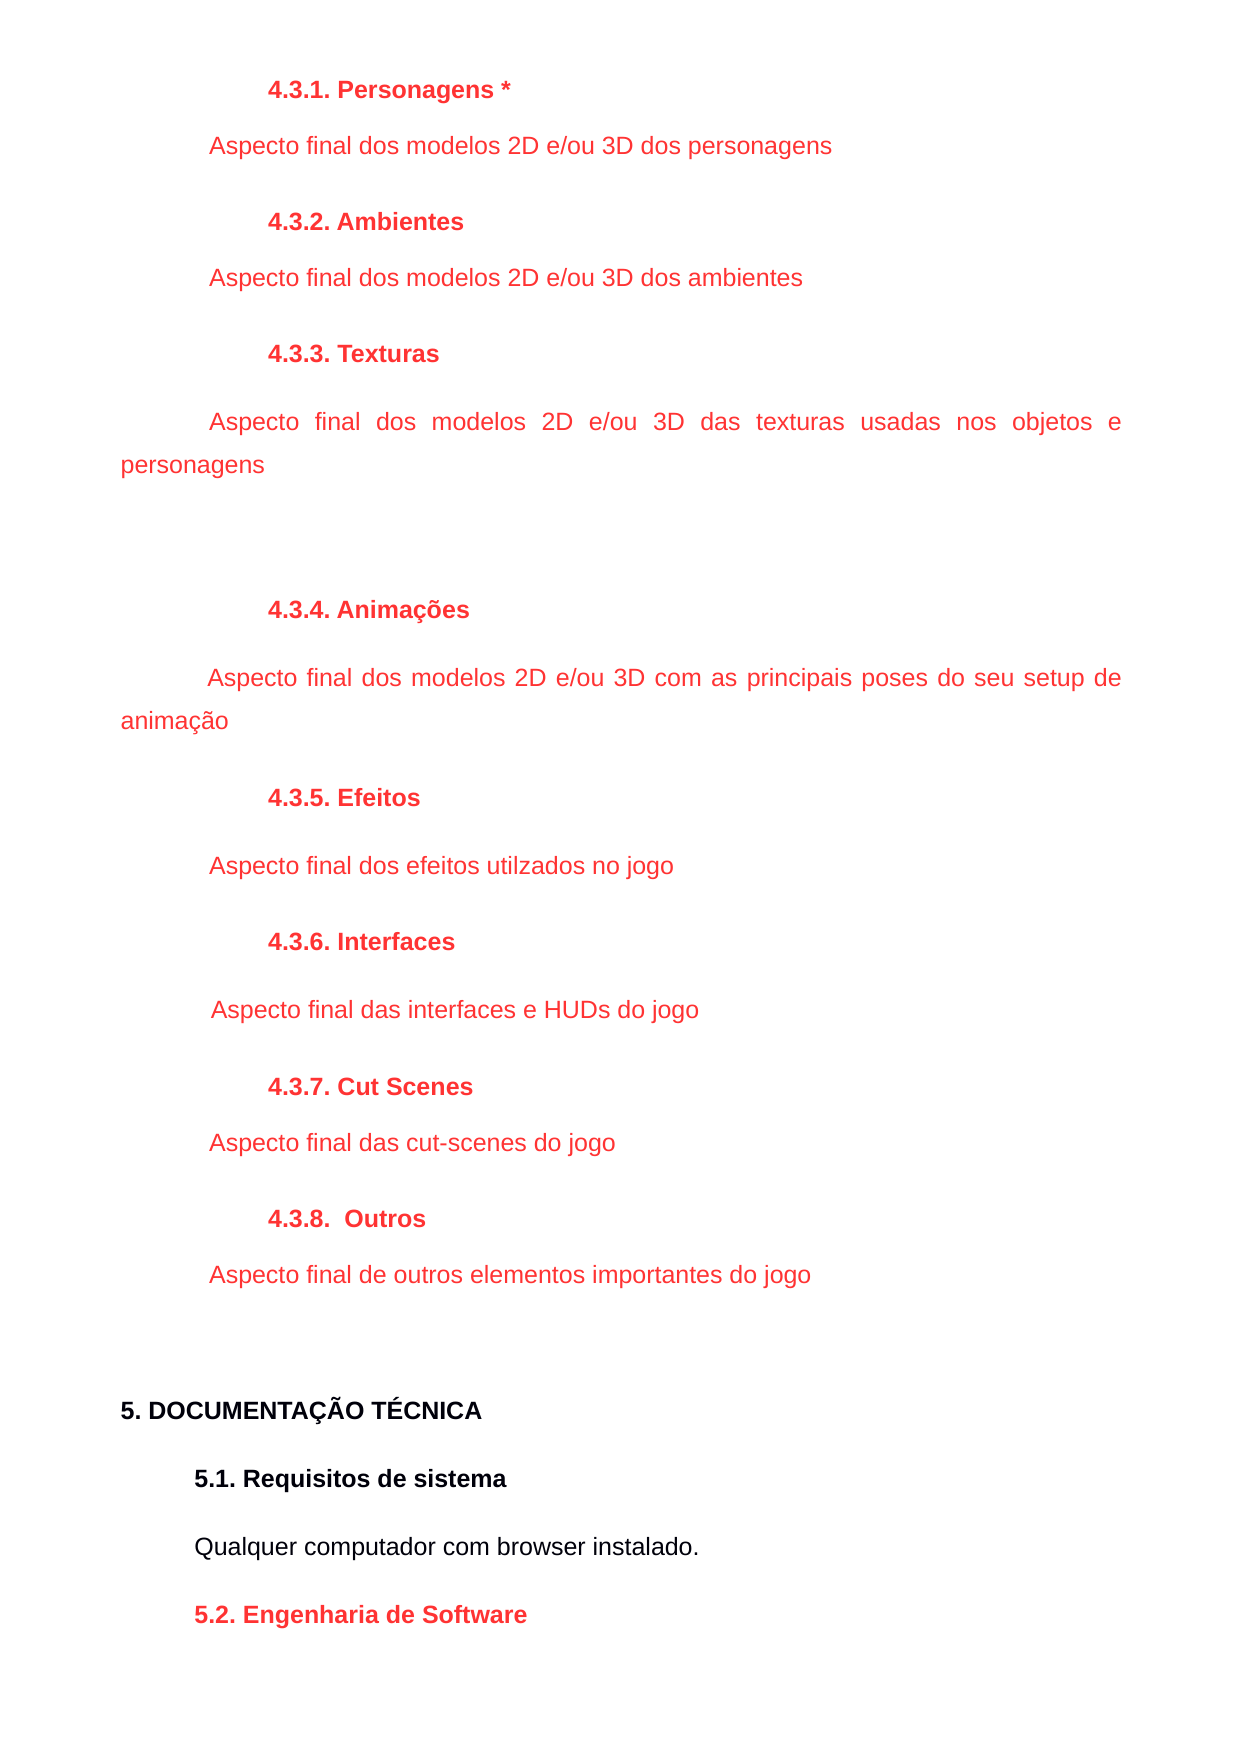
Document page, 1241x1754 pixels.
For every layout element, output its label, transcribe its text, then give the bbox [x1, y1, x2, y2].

text Aspecto final das interfaces e HUDs do jogo [120, 995, 1123, 1024]
subtitle 4.3.4. Animações [120, 595, 1123, 624]
subtitle Aspecto final dos modelos 2D e/ou 3D dos personagens [120, 131, 1123, 159]
subtitle Aspecto final dos modelos 2D e/ou 3D dos ambientes [120, 263, 1123, 291]
subtitle Aspecto final de outros elementos importantes do jogo [120, 1259, 1123, 1288]
subtitle 4.3.5. Efeitos [120, 783, 1123, 811]
subtitle 4.3.6. Interfaces [120, 927, 1123, 956]
subtitle 4.3.2. Ambientes [120, 207, 1123, 236]
text Qualquer computador com browser instalado. [120, 1532, 1123, 1561]
subtitle 4.3.3. Texturas [120, 339, 1123, 368]
text Aspecto final dos efeitos utilzados no jogo [120, 851, 1123, 879]
subtitle 4.3.8. Outros [120, 1204, 1123, 1233]
subtitle 4.3.7. Cut Scenes [120, 1072, 1123, 1101]
text 5.2. Engenharia de Software [120, 1600, 1123, 1629]
text Aspecto final dos modelos 2D e/ou 3D com as principais poses do seu setup de animação [120, 663, 1123, 735]
subtitle 4.3.1. Personagens * [120, 75, 1123, 104]
text Aspecto final dos modelos 2D e/ou 3D das texturas usadas nos objetos e personagens [120, 407, 1123, 479]
text 5.1. Requisitos de sistema [120, 1464, 1123, 1493]
subtitle Aspecto final das cut-scenes do jogo [120, 1127, 1123, 1156]
subtitle 5. DOCUMENTAÇÃO TÉCNICA [120, 1396, 1123, 1424]
